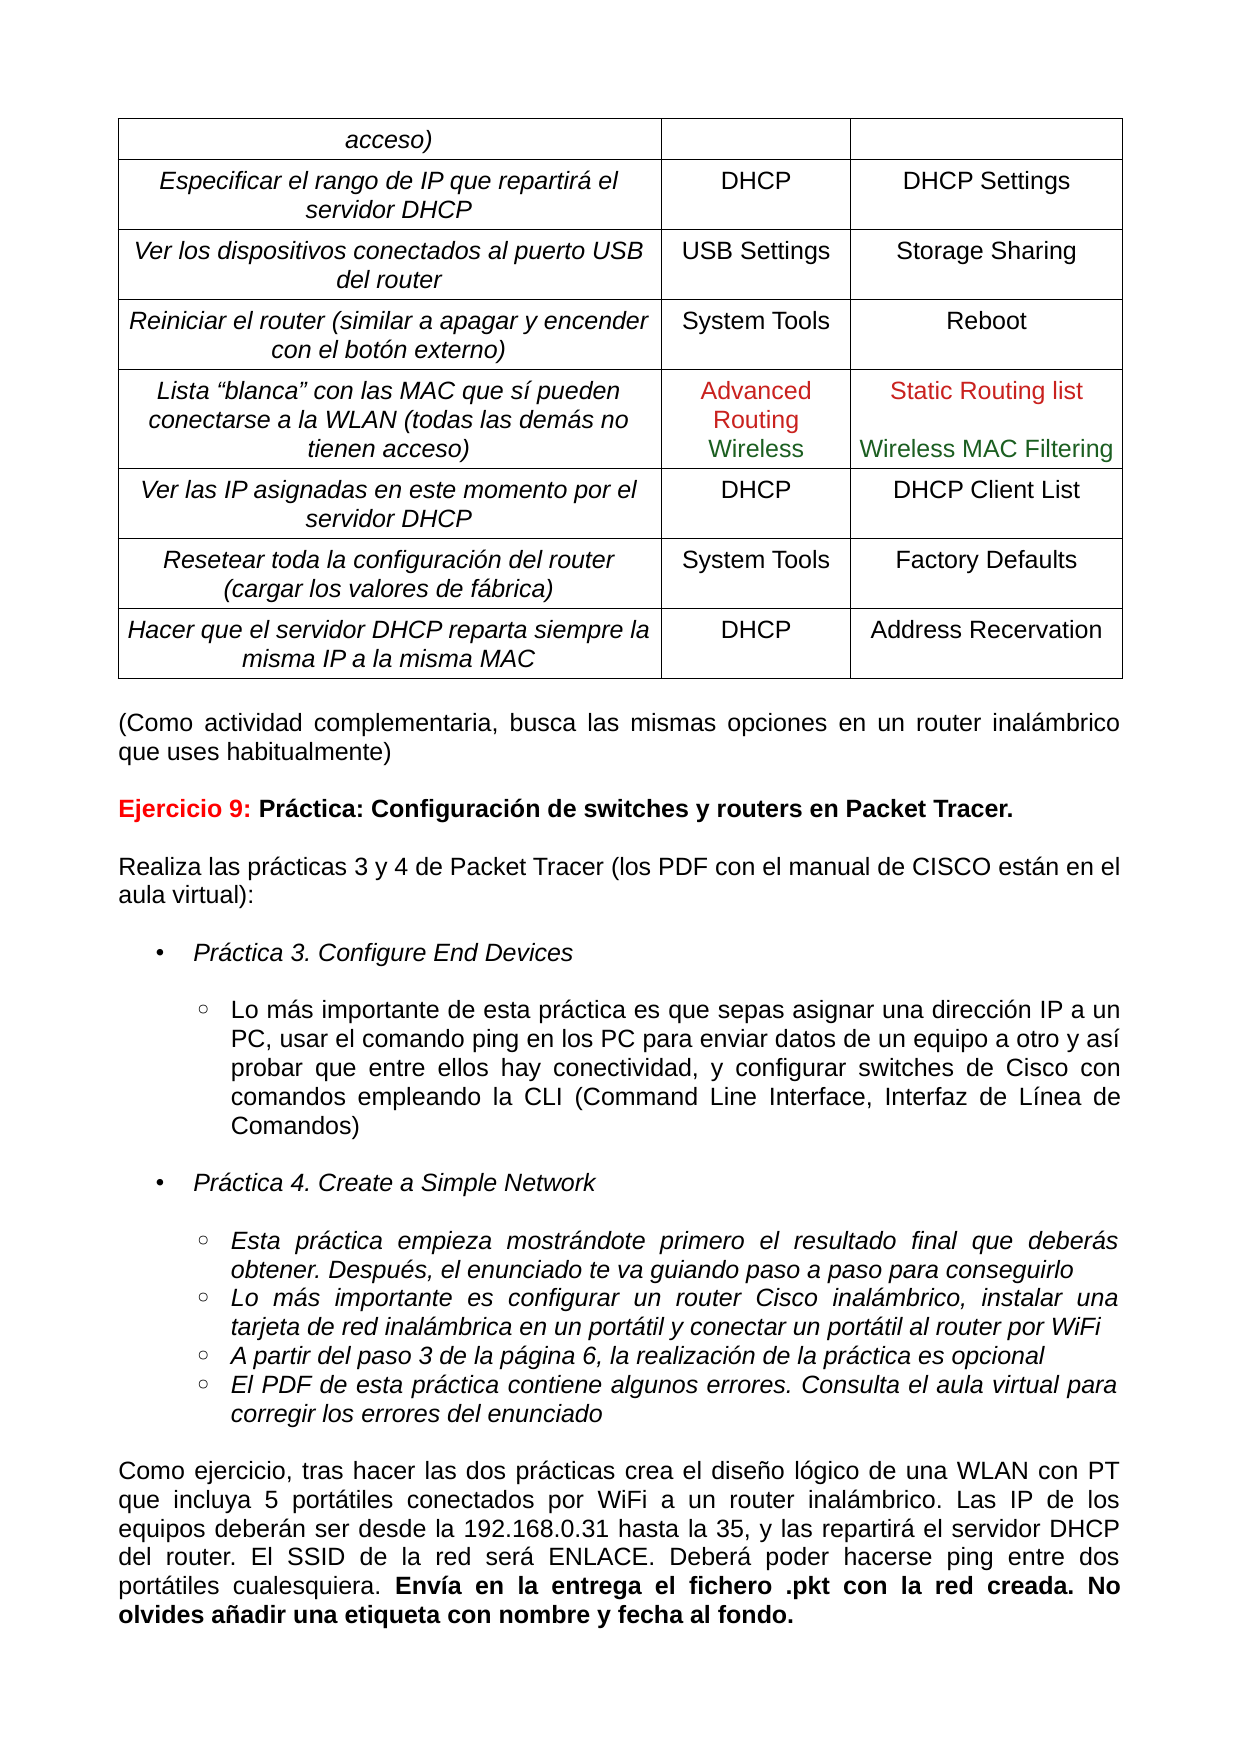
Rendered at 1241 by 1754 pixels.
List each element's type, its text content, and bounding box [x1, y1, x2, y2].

table_cell [851, 119, 1122, 159]
text Ejercicio 9: Práctica: Configuración de switches y routers en Packet Tracer. [118, 794, 1122, 823]
table_cell DHCP [662, 160, 850, 229]
table_cell Ver las IP asignadas en este momento por el servidor DHCP [119, 469, 661, 538]
table_cell Address Recervation [851, 609, 1122, 678]
table_cell [662, 119, 850, 159]
table_cell Reboot [851, 300, 1122, 369]
table_cell acceso) [119, 119, 661, 159]
table_cell Ver los dispositivos conectados al puerto USB del router [119, 230, 661, 299]
table_cell Advanced Routing Wireless [662, 370, 850, 468]
table_cell Especificar el rango de IP que repartirá el servidor DHCP [119, 160, 661, 229]
list Esta práctica empieza mostrándote primero el resultado final que deberás obtener. Después, el enunciado te va guiando paso a paso para conseguirlo [193, 1226, 1122, 1283]
table_cell Resetear toda la configuración del router (cargar los valores de fábrica) [119, 539, 661, 608]
list Lo más importante es configurar un router Cisco inalámbrico, instalar una tarjeta de red inalámbrica en un portátil y conectar un portátil al router por WiFi [193, 1283, 1122, 1341]
table_cell Static Routing list Wireless MAC Filtering [851, 370, 1122, 468]
list A partir del paso 3 de la página 6, la realización de la práctica es opcional [193, 1341, 1122, 1370]
table_cell Lista “blanca” con las MAC que sí pueden conectarse a la WLAN (todas las demás no tienen acceso) [119, 370, 661, 468]
text Como ejercicio, tras hacer las dos prácticas crea el diseño lógico de una WLAN con PT que incluya 5 portátiles conectados por WiFi a un router inalámbrico. Las IP de los equipos deberán ser desde la 192.168.0.31 hasta la 35, y las repartirá el servidor DHCP del router. El SSID de la red será ENLACE. Deberá poder hacerse ping entre dos portátiles cualesquiera. Envía en la entrega el fichero .pkt con la red creada. No olvides añadir una etiqueta con nombre y fecha al fondo. [118, 1456, 1122, 1629]
table_cell DHCP Client List [851, 469, 1122, 538]
table_cell System Tools [662, 300, 850, 369]
table_cell DHCP Settings [851, 160, 1122, 229]
list Lo más importante de esta práctica es que sepas asignar una dirección IP a un PC, usar el comando ping en los PC para enviar datos de un equipo a otro y así probar que entre ellos hay conectividad, y configurar switches de Cisco con comandos empleando la CLI (Command Line Interface, Interfaz de Línea de Comandos) [193, 996, 1122, 1139]
table_cell USB Settings [662, 230, 850, 299]
table_cell Hacer que el servidor DHCP reparta siempre la misma IP a la misma MAC [119, 609, 661, 678]
list Práctica 3. Configure End Devices [156, 938, 1122, 967]
table_cell Factory Defaults [851, 539, 1122, 608]
table_cell Reiniciar el router (similar a apagar y encender con el botón externo) [119, 300, 661, 369]
text Realiza las prácticas 3 y 4 de Packet Tracer (los PDF con el manual de CISCO están en el aula virtual): [118, 852, 1122, 909]
table_cell DHCP [662, 609, 850, 678]
text (Como actividad complementaria, busca las mismas opciones en un router inalámbrico que uses habitualmente) [118, 708, 1122, 765]
list El PDF de esta práctica contiene algunos errores. Consulta el aula virtual para corregir los errores del enunciado [193, 1370, 1122, 1427]
list Práctica 4. Create a Simple Network [156, 1168, 1122, 1197]
table_cell System Tools [662, 539, 850, 608]
table_cell DHCP [662, 469, 850, 538]
table_cell Storage Sharing [851, 230, 1122, 299]
